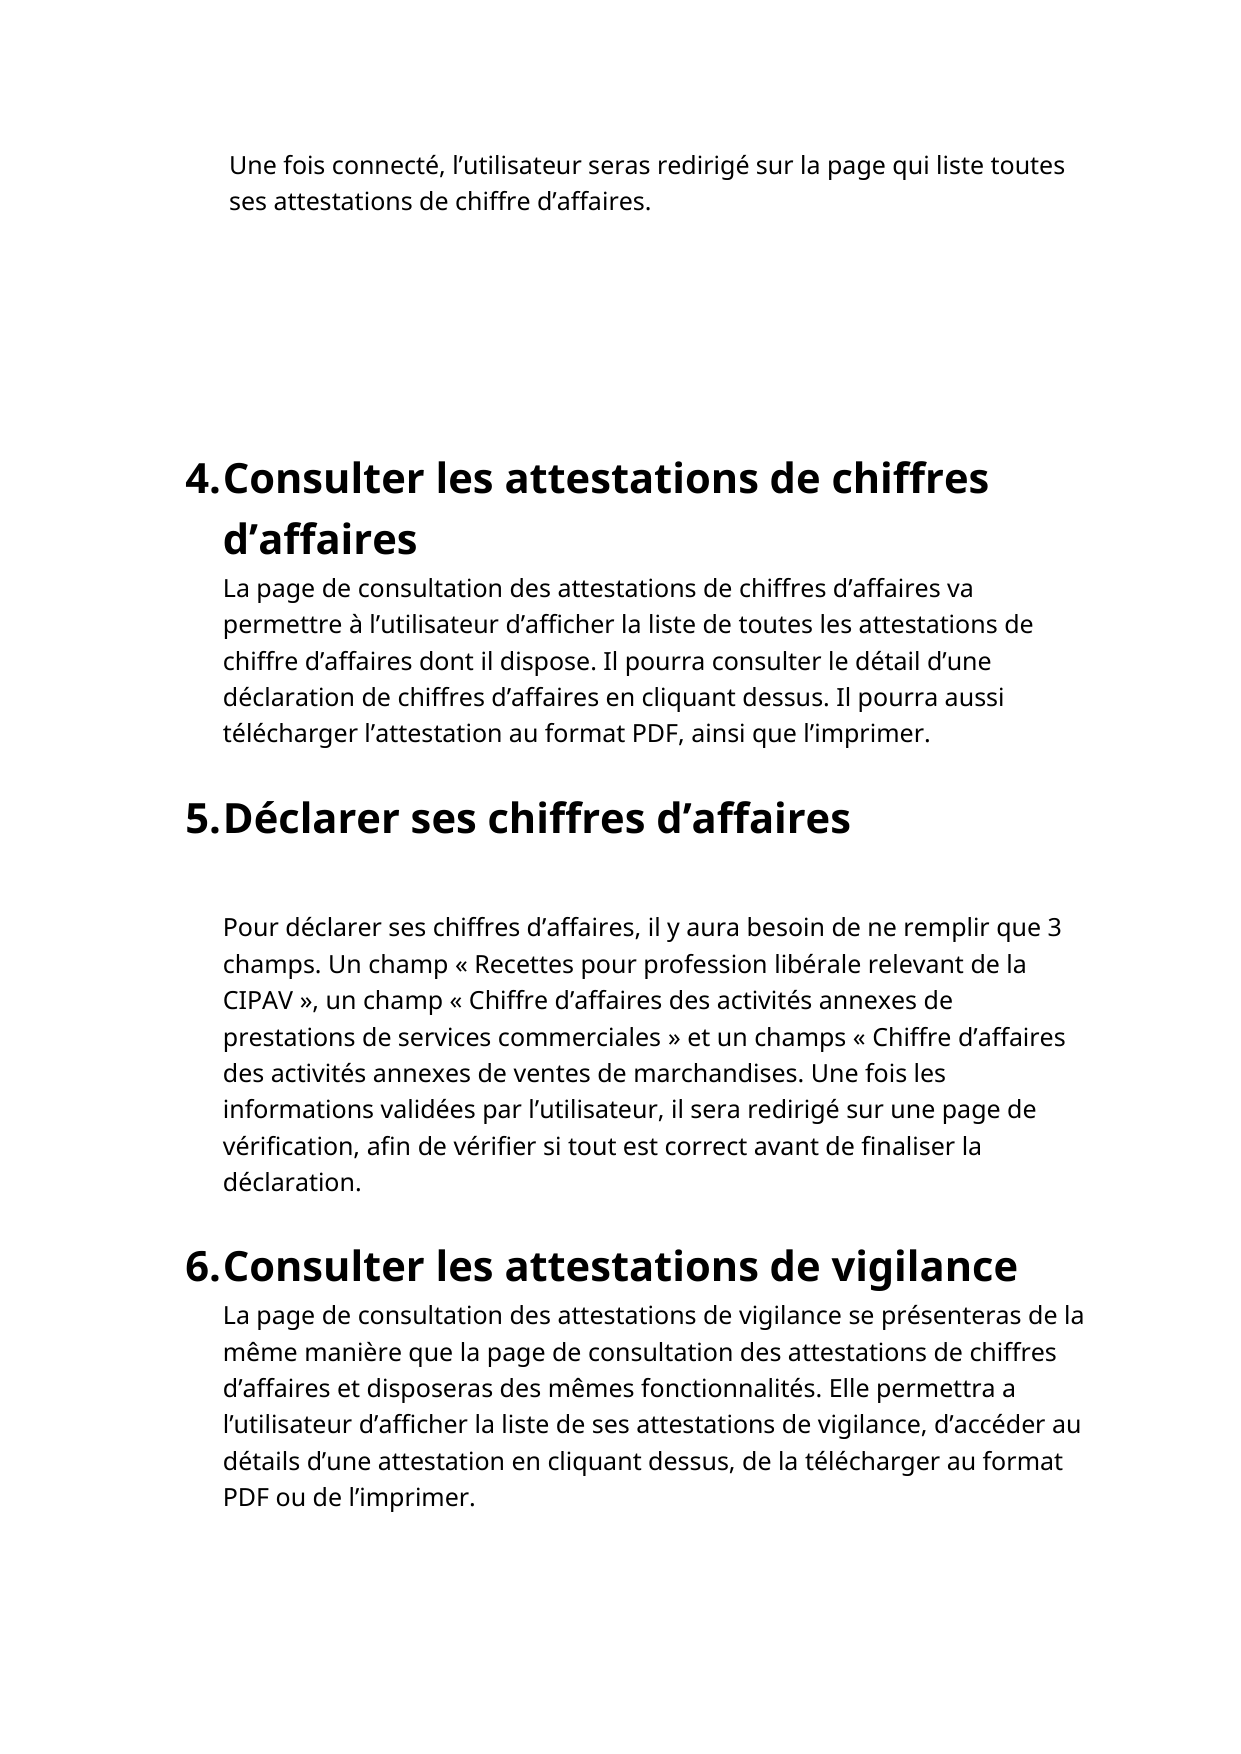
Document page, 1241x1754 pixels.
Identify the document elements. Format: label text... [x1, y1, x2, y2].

list Déclarer ses chiffres d’affaires [185, 789, 1093, 845]
list Consulter les attestations de vigilance [185, 1237, 1093, 1294]
list La page de consultation des attestations de vigilance se présenteras de la même manière que la page de consultation des attestations de chiffres d’affaires et disposeras des mêmes fonctionnalités. Elle permettra a l’utilisateur d’afficher la liste de ses attestations de vigilance, d’accéder au détails d’une attestation en cliquant dessus, de la télécharger au format PDF ou de l’imprimer. [223, 1298, 1093, 1514]
list Consulter les attestations de chiffres d’affaires [185, 449, 1093, 567]
list Pour déclarer ses chiffres d’affaires, il y aura besoin de ne remplir que 3 champs. Un champ « Recettes pour profession libérale relevant de la CIPAV », un champ « Chiffre d’affaires des activités annexes de prestations de services commerciales » et un champs « Chiffre d’affaires des activités annexes de ventes de marchandises. Une fois les informations validées par l’utilisateur, il sera redirigé sur une page de vérification, afin de vérifier si tout est correct avant de finaliser la déclaration. [223, 910, 1093, 1199]
text Une fois connecté, l’utilisateur seras redirigé sur la page qui liste toutes ses attestations de chiffre d’affaires. [229, 148, 1093, 218]
list La page de consultation des attestations de chiffres d’affaires va permettre à l’utilisateur d’afficher la liste de toutes les attestations de chiffre d’affaires dont il dispose. Il pourra consulter le détail d’une déclaration de chiffres d’affaires en cliquant dessus. Il pourra aussi télécharger l’attestation au format PDF, ainsi que l’imprimer. [223, 571, 1093, 750]
